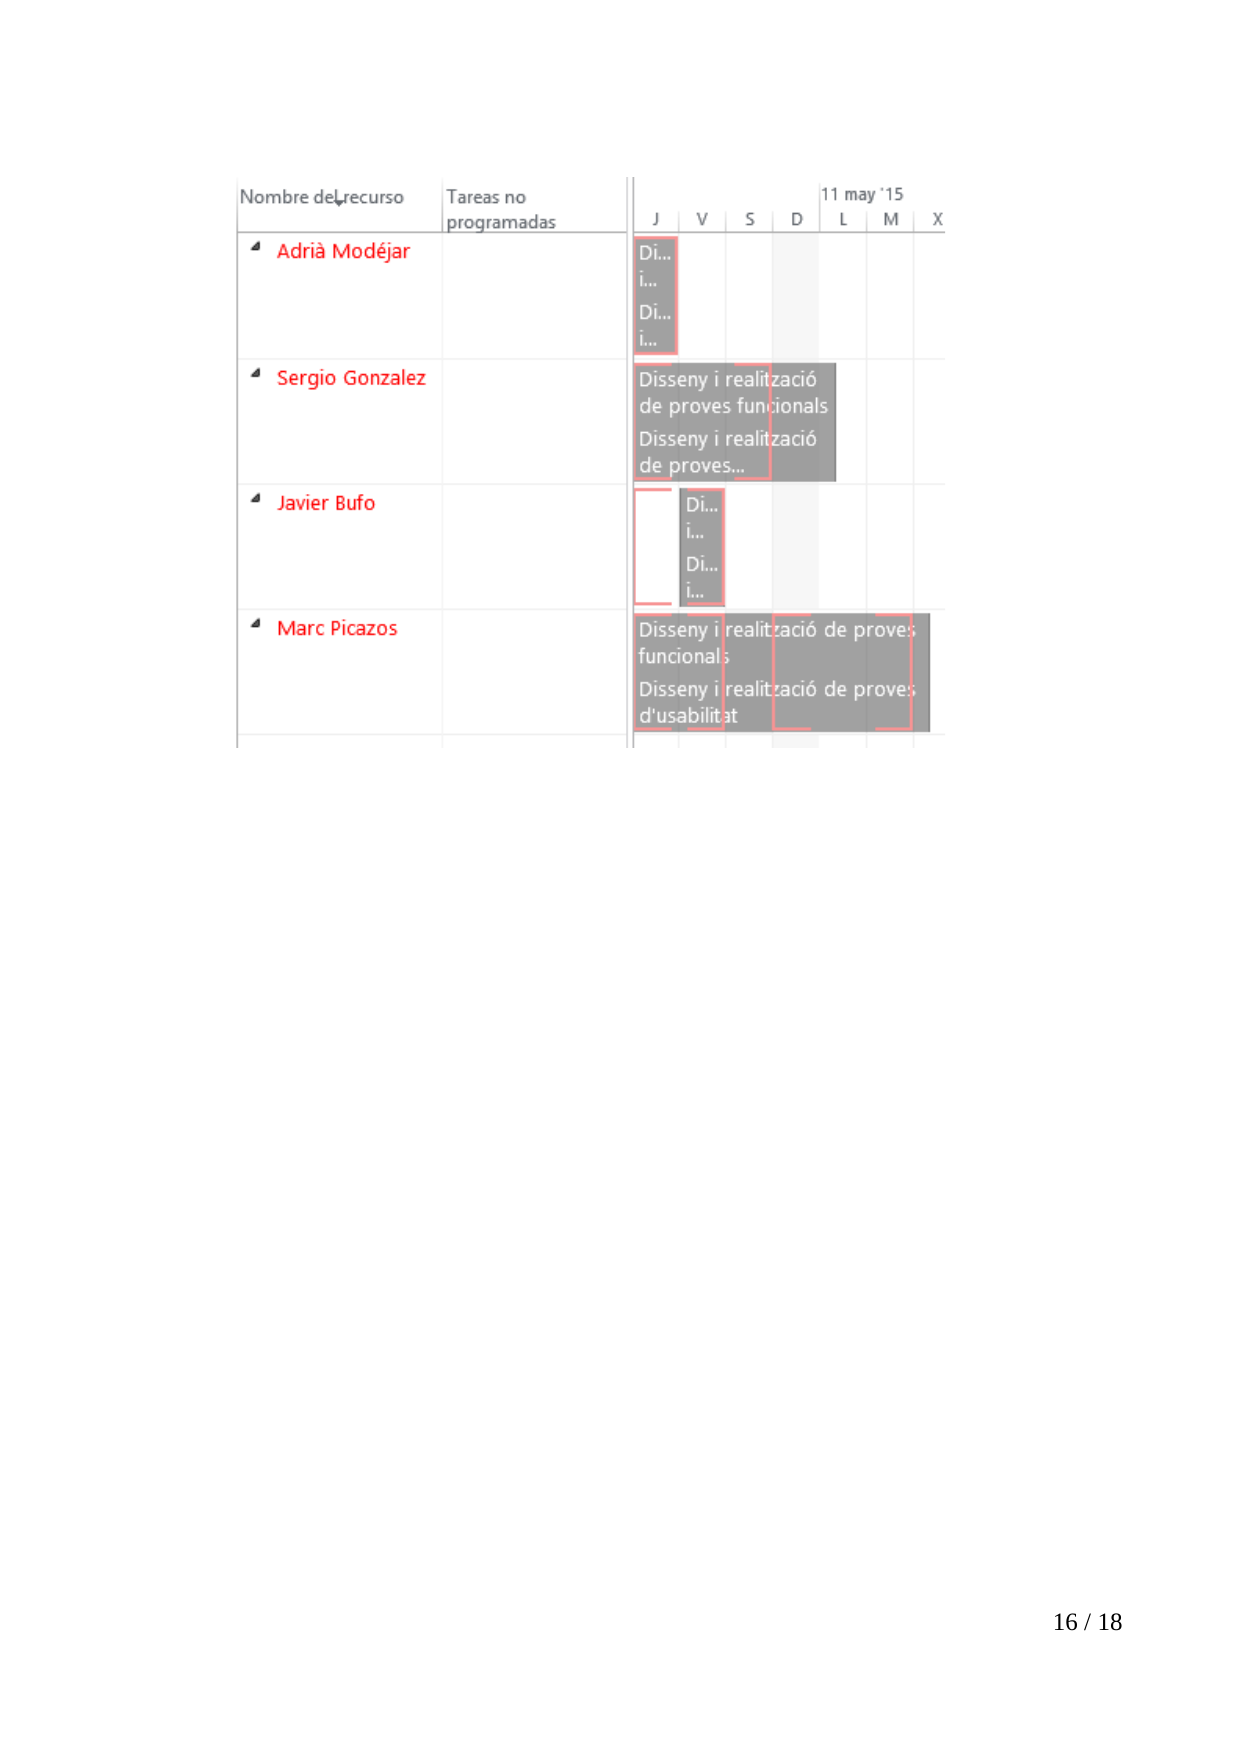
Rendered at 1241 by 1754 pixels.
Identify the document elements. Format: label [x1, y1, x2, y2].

picture [232, 177, 946, 748]
